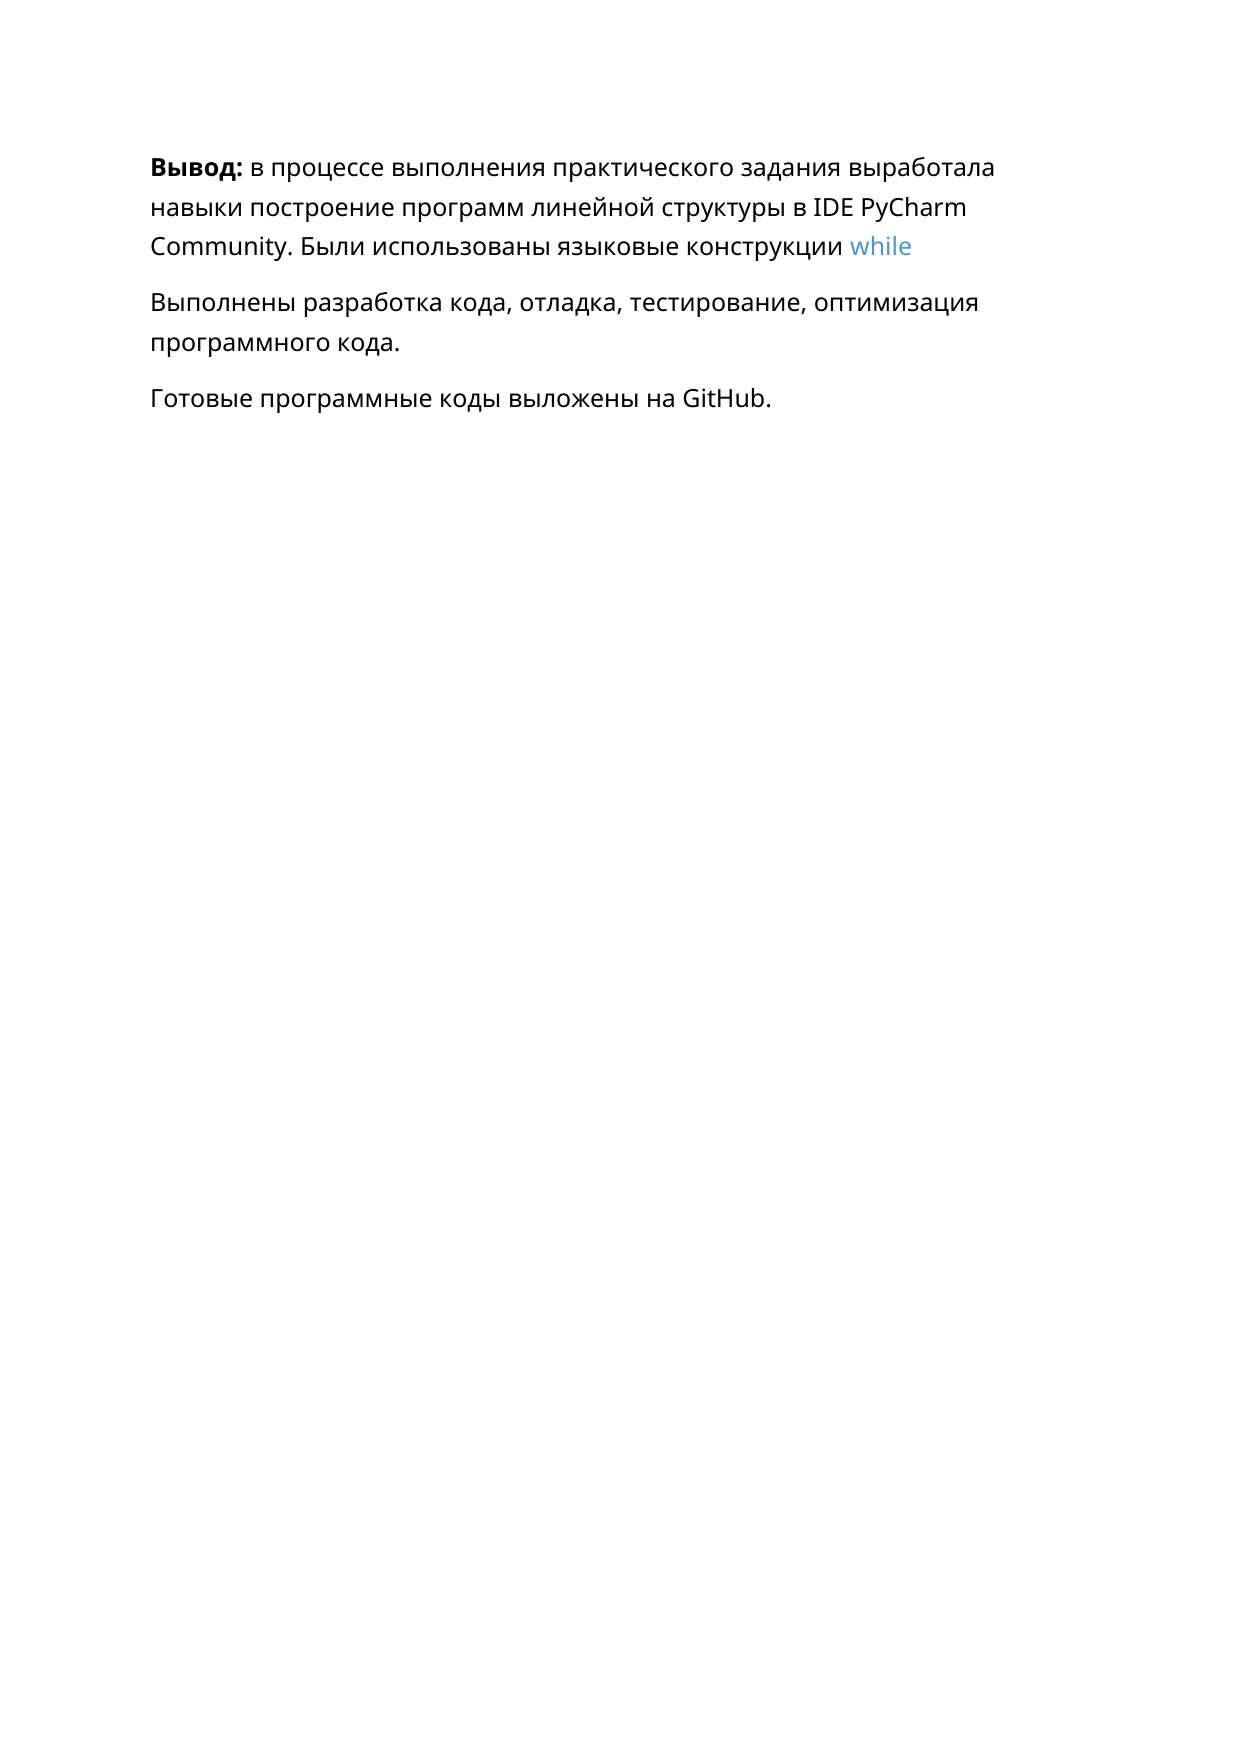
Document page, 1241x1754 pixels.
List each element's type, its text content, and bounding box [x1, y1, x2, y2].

text Выполнены разработка кода, отладка, тестирование, оптимизация программного кода. [150, 285, 1090, 359]
text Готовые программные коды выложены на GitHub. [150, 381, 1090, 415]
text Вывод: в процессе выполнения практического задания выработала навыки построение программ линейной структуры в IDE PyCharm Community. Были использованы языковые конструкции while [150, 150, 1090, 263]
